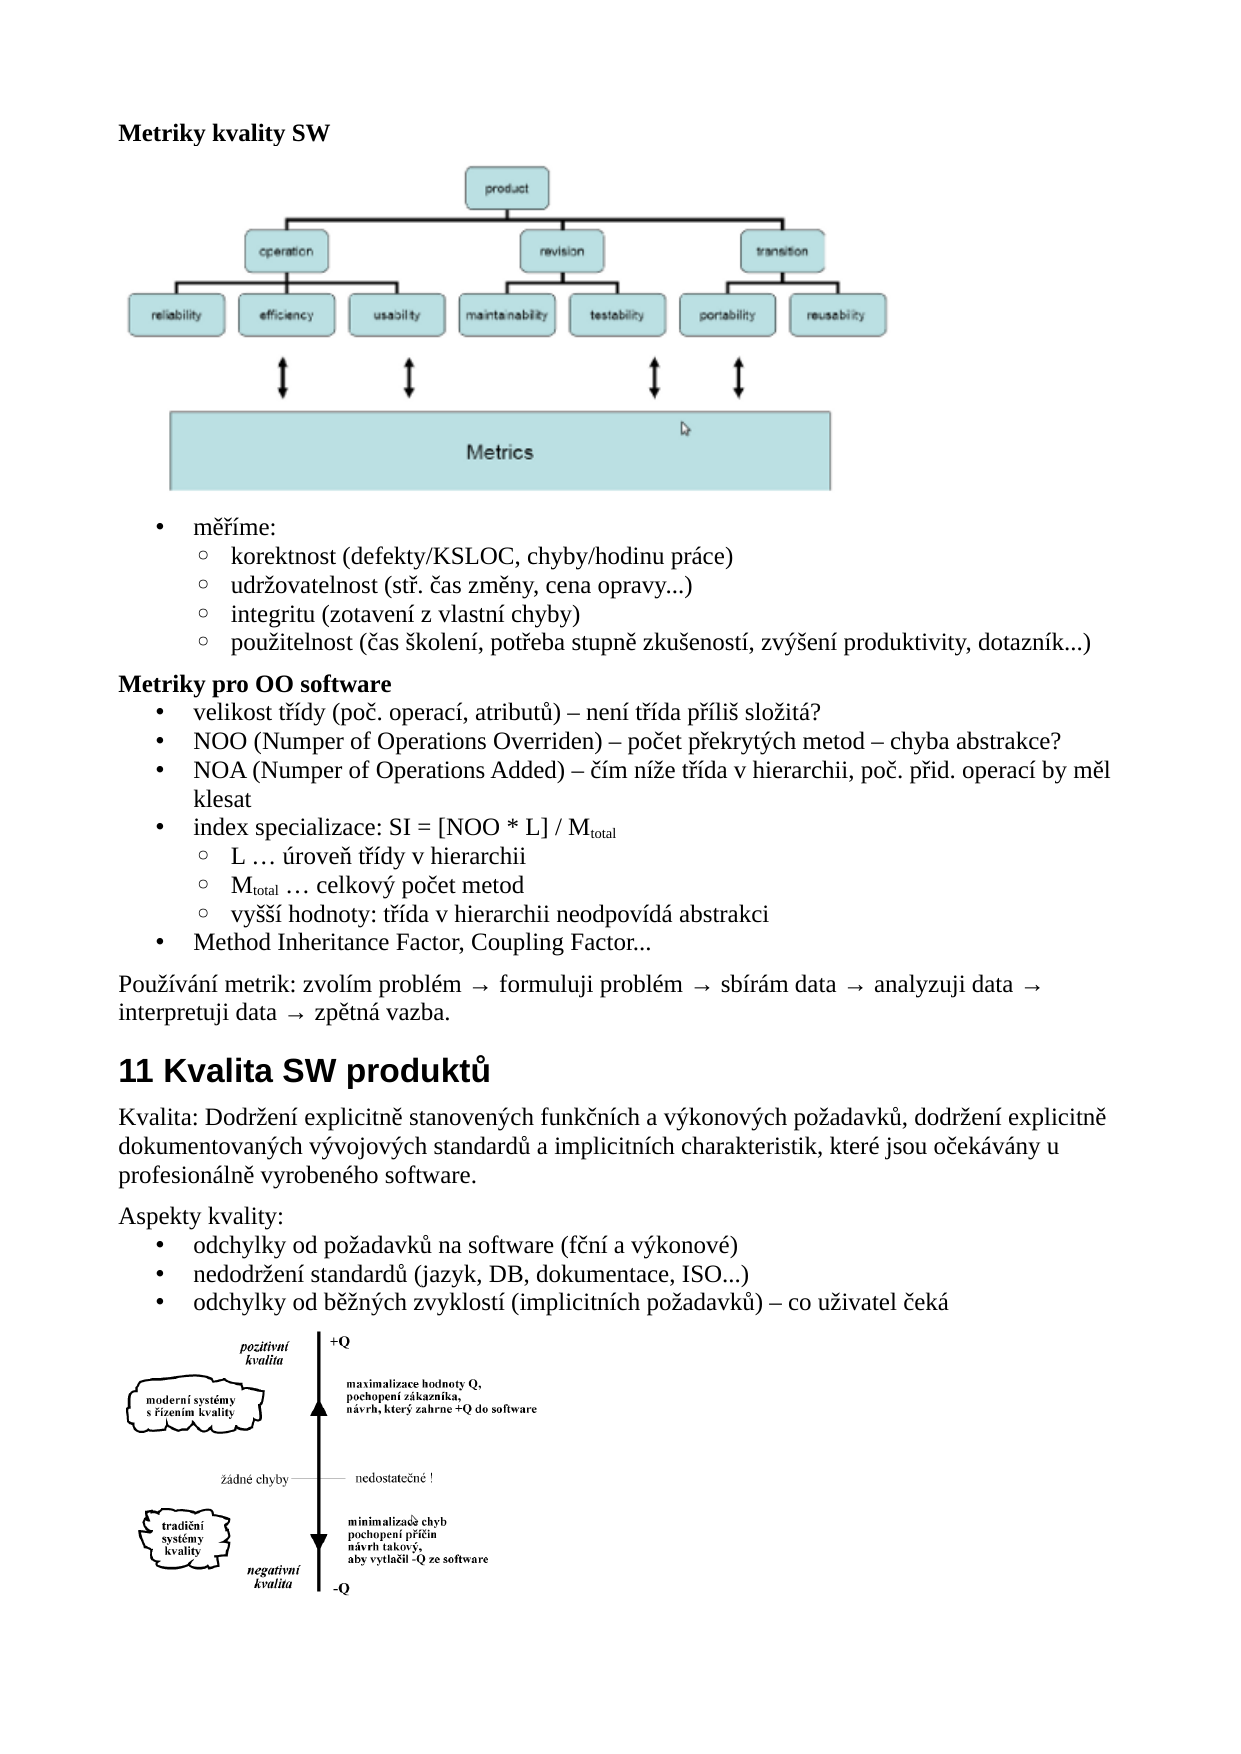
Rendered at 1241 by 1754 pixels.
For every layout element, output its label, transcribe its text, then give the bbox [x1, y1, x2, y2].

list vyšší hodnoty: třída v hierarchii neodpovídá abstrakci [193, 899, 1122, 927]
text Používání metrik: zvolím problém → formuluji problém → sbírám data → analyzuji data → interpretuji data → zpětná vazba. [118, 969, 1122, 1026]
list L … úroveň třídy v hierarchii [193, 841, 1122, 870]
list velikost třídy (poč. operací, atributů) – není třída příliš složitá? [156, 697, 1122, 726]
subtitle Kvalita SW produktů [118, 1051, 1122, 1090]
list nedodržení standardů (jazyk, DB, dokumentace, ISO...) [156, 1259, 1122, 1287]
list odchylky od běžných zvyklostí (implicitních požadavků) – co uživatel čeká [156, 1287, 1122, 1316]
list Mtotal … celkový počet metod [193, 870, 1122, 899]
picture [118, 1328, 540, 1597]
list NOA (Numper of Operations Added) – čím níže třída v hierarchii, poč. přid. operací by měl klesat [156, 755, 1122, 812]
list integritu (zotavení z vlastní chyby) [193, 599, 1122, 627]
text Metriky pro OO software [118, 669, 1122, 697]
list odchylky od požadavků na software (fční a výkonové) [156, 1230, 1122, 1259]
list NOO (Numper of Operations Overriden) – počet překrytých metod – chyba abstrakce? [156, 726, 1122, 755]
picture [118, 146, 900, 513]
list Method Inheritance Factor, Coupling Factor... [156, 927, 1122, 956]
list korektnost (defekty/KSLOC, chyby/hodinu práce) [193, 541, 1122, 570]
text Metriky kvality SW [118, 118, 1122, 147]
list udržovatelnost (stř. čas změny, cena opravy...) [193, 570, 1122, 599]
list měříme: [156, 512, 1122, 541]
list použitelnost (čas školení, potřeba stupně zkušeností, zvýšení produktivity, dotazník...) [193, 627, 1122, 656]
list index specializace: SI = [NOO * L] / Mtotal [156, 812, 1122, 841]
text Aspekty kvality: [118, 1201, 1122, 1230]
text Kvalita: Dodržení explicitně stanovených funkčních a výkonových požadavků, dodržení explicitně dokumentovaných vývojových standardů a implicitních charakteristik, které jsou očekávány u profesionálně vyrobeného software. [118, 1102, 1122, 1189]
